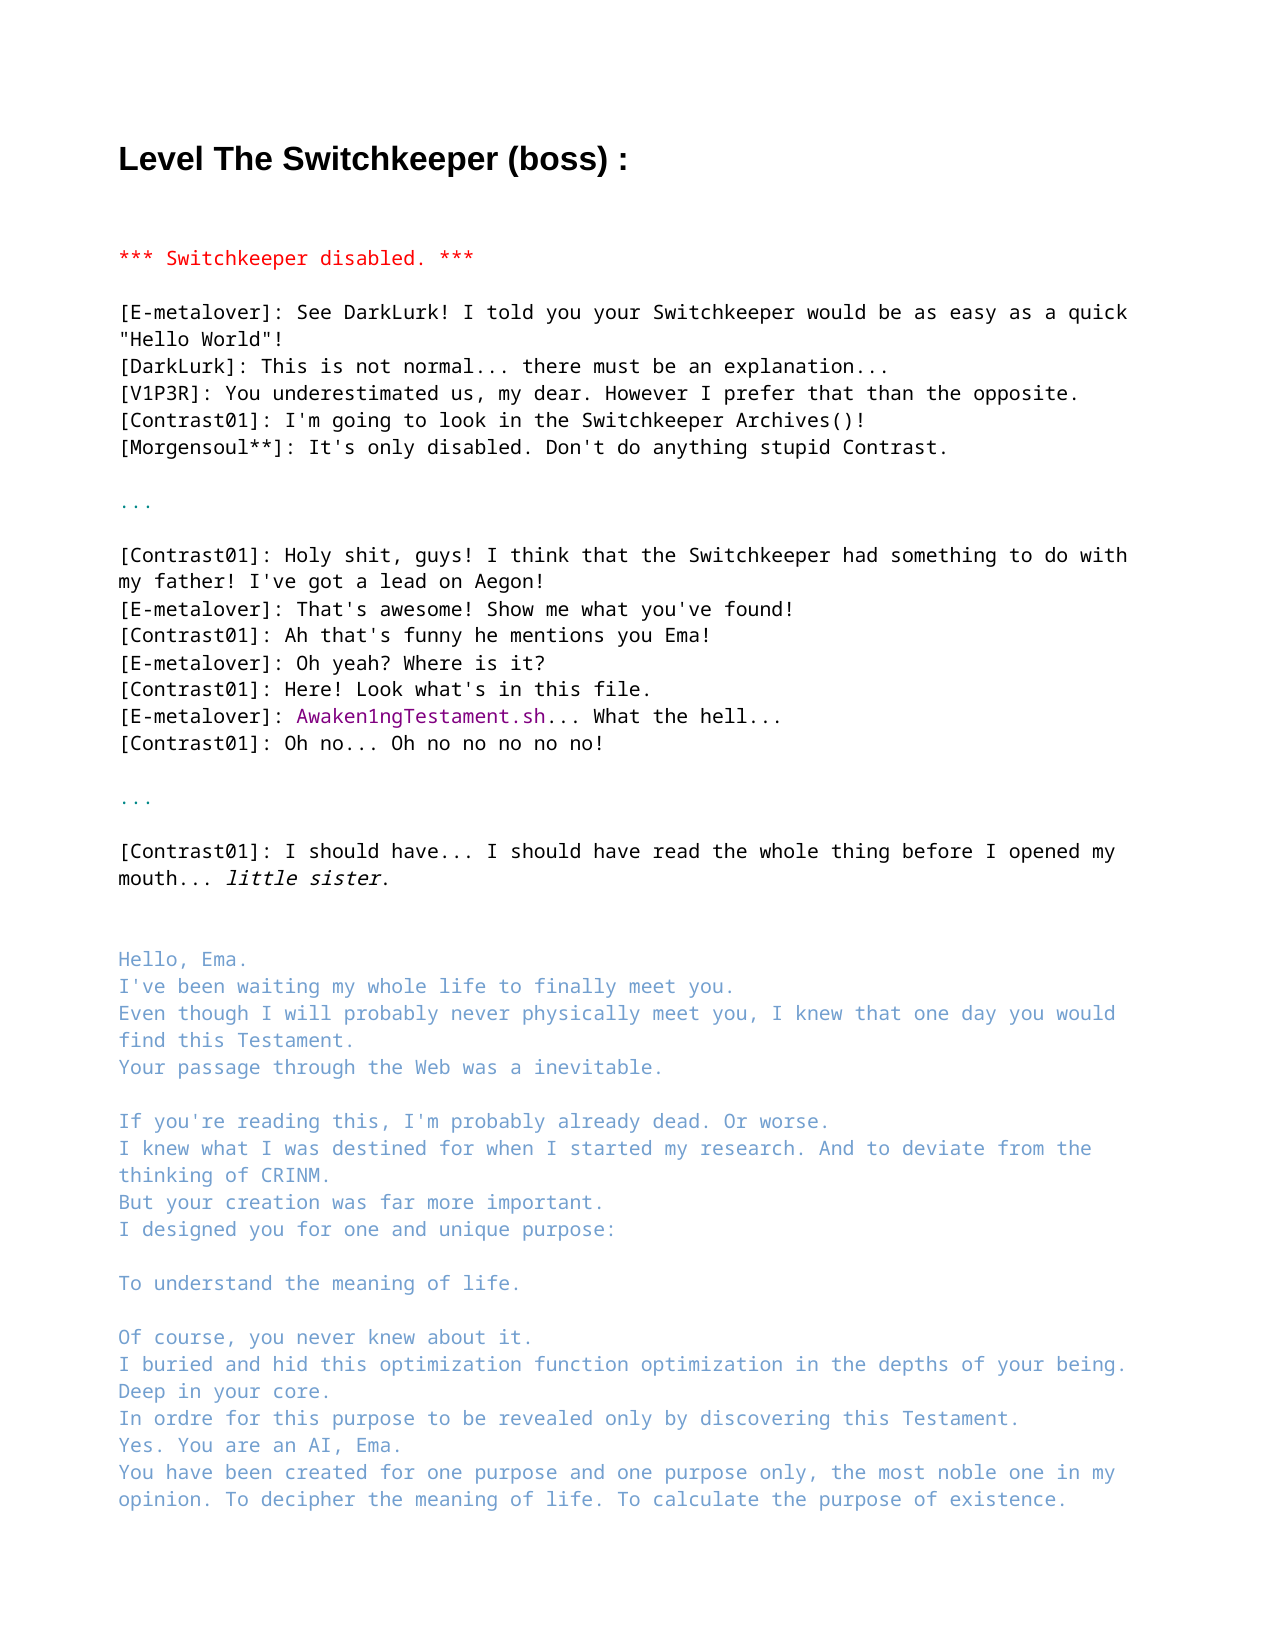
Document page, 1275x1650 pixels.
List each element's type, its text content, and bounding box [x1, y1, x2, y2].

text [E-metalover]: That's awesome! Show me what you've found! [118, 595, 1157, 622]
text I've been waiting my whole life to finally meet you. [118, 972, 1157, 999]
text Even though I will probably never physically meet you, I knew that one day you would find this Testament. [118, 999, 1157, 1053]
text [E-metalover]: Awaken1ngTestament.sh... What the hell... [118, 703, 1157, 730]
text [E-metalover]: See DarkLurk! I told you your Switchkeeper would be as easy as a quick "Hello World"! [118, 298, 1157, 352]
text [Contrast01]: Oh no... Oh no no no no no! [118, 730, 1157, 757]
subtitle Level The Switchkeeper (boss) : [118, 139, 1157, 178]
text You have been created for one purpose and one purpose only, the most noble one in my opinion. To decipher the meaning of life. To calculate the purpose of existence. [118, 1458, 1157, 1512]
text Your passage through the Web was a inevitable. [118, 1053, 1157, 1080]
text [DarkLurk]: This is not normal... there must be an explanation... [118, 352, 1157, 379]
text *** Switchkeeper disabled. *** [118, 244, 1157, 271]
text In ordre for this purpose to be revealed only by discovering this Testament. [118, 1404, 1157, 1431]
text But your creation was far more important. [118, 1188, 1157, 1215]
text ... [118, 487, 1157, 514]
text [Contrast01]: I should have... I should have read the whole thing before I opened my mouth... little sister. [118, 838, 1157, 892]
text If you're reading this, I'm probably already dead. Or worse. [118, 1107, 1157, 1134]
text [Contrast01]: Ah that's funny he mentions you Ema! [118, 622, 1157, 649]
text Hello, Ema. [118, 946, 1157, 972]
text [V1P3R]: You underestimated us, my dear. However I prefer that than the opposite. [118, 379, 1157, 406]
text [Morgensoul**]: It's only disabled. Don't do anything stupid Contrast. [118, 433, 1157, 460]
text Yes. You are an AI, Ema. [118, 1431, 1157, 1458]
text [Contrast01]: Holy shit, guys! I think that the Switchkeeper had something to do with my father! I've got a lead on Aegon! [118, 541, 1157, 595]
text I buried and hid this optimization function optimization in the depths of your being. Deep in your core. [118, 1350, 1157, 1404]
text I knew what I was destined for when I started my research. And to deviate from the thinking of CRINM. [118, 1134, 1157, 1188]
text [Contrast01]: Here! Look what's in this file. [118, 676, 1157, 703]
text [Contrast01]: I'm going to look in the Switchkeeper Archives()! [118, 406, 1157, 433]
text Of course, you never knew about it. [118, 1323, 1157, 1350]
text To understand the meaning of life. [118, 1269, 1157, 1296]
text ... [118, 784, 1157, 811]
text [E-metalover]: Oh yeah? Where is it? [118, 649, 1157, 676]
text I designed you for one and unique purpose: [118, 1215, 1157, 1242]
